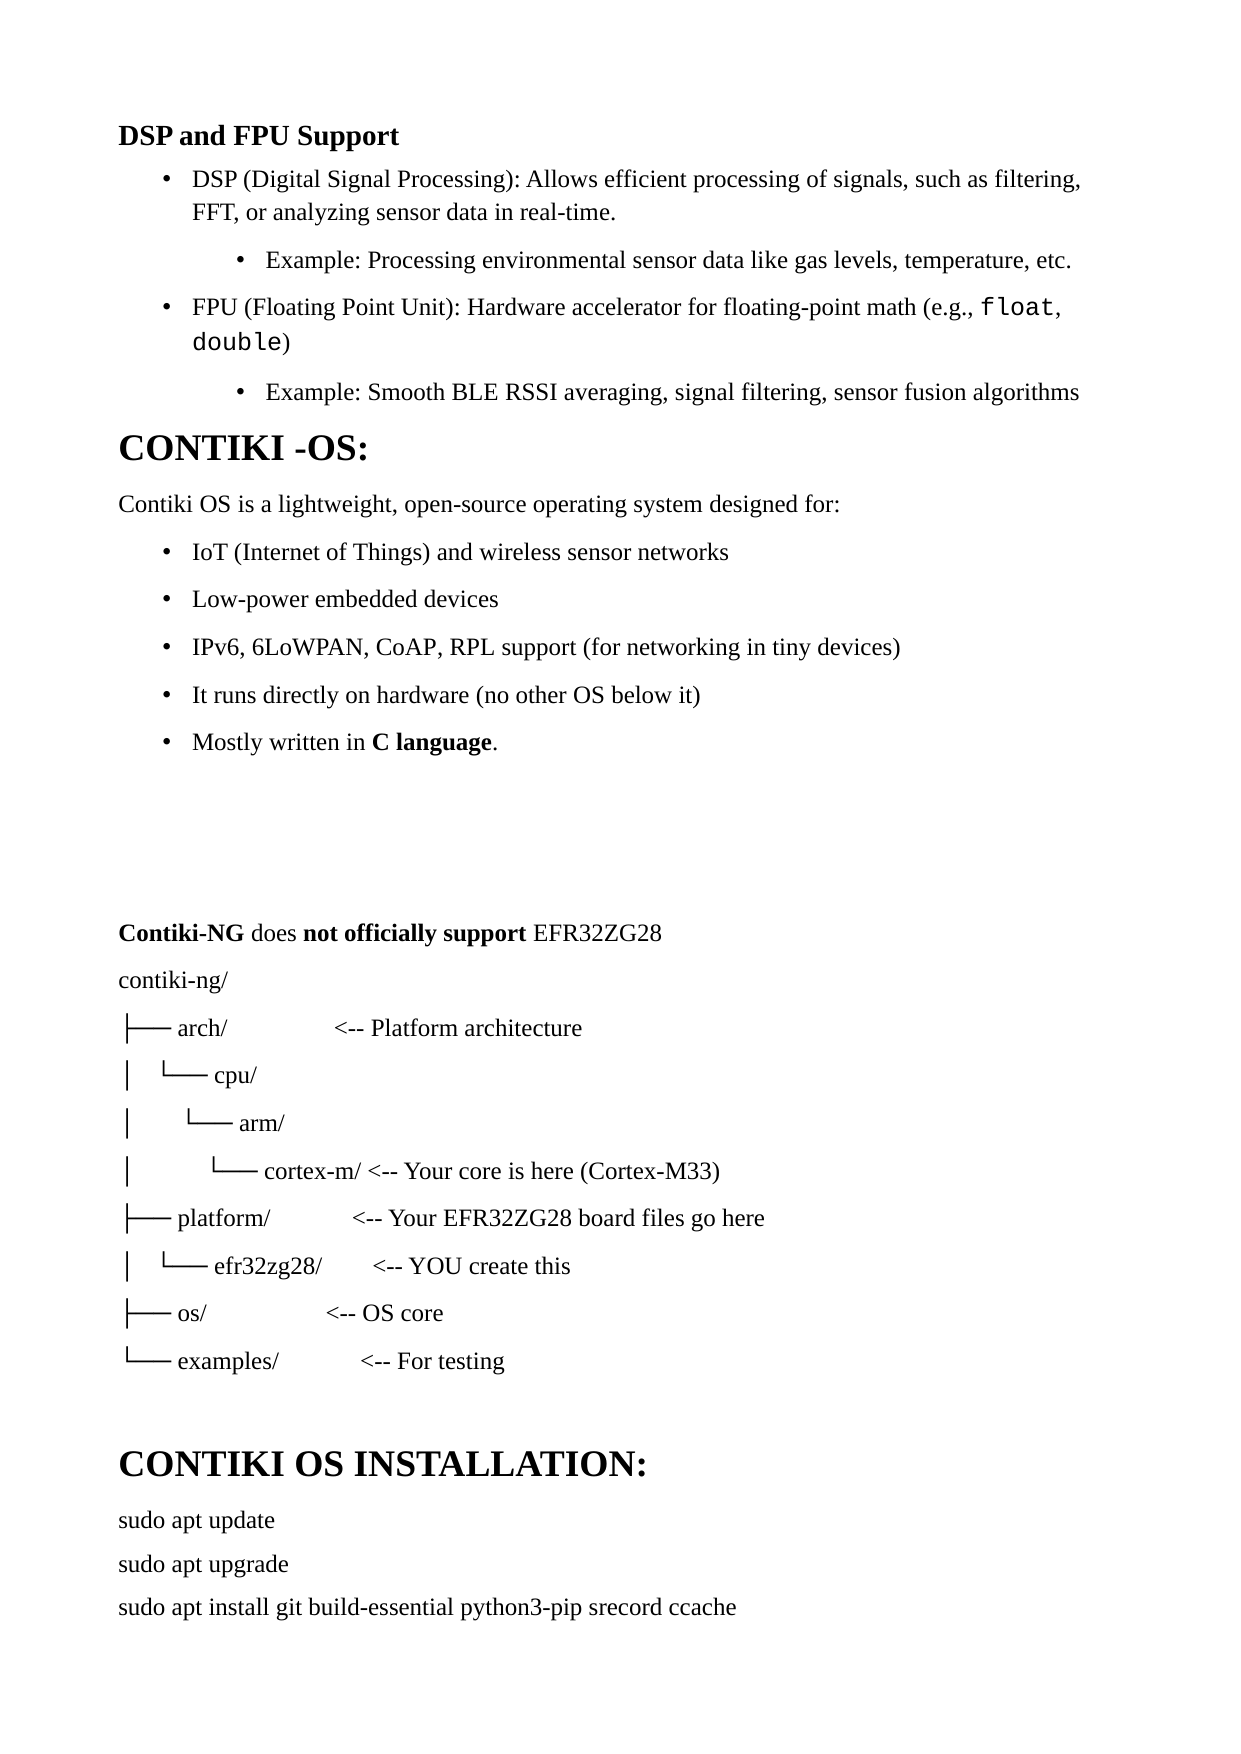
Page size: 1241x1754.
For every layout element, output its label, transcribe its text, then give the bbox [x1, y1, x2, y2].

text │ └── cpu/ [118, 1061, 126, 1089]
text sudo apt install git build-essential python3-pip srecord ccache [118, 1592, 1122, 1621]
text │ └── cortex-m/ <-- Your core is here (Cortex-M33) [128, 1156, 1122, 1184]
text │ └── cpu/ [128, 1061, 1122, 1089]
text ├── arch/ <-- Platform architecture [128, 1013, 1122, 1042]
text contiki-ng/ [118, 965, 1122, 994]
list DSP (Digital Signal Processing): Allows efficient processing of signals, such as filtering, FFT, or analyzing sensor data in real-time. [162, 164, 1122, 226]
list IoT (Internet of Things) and wireless sensor networks [162, 537, 1122, 566]
text CONTIKI OS INSTALLATION: [118, 1441, 1122, 1484]
list Example: Smooth BLE RSSI averaging, signal filtering, sensor fusion algorithms [236, 377, 1122, 406]
list It runs directly on hardware (no other OS below it) [162, 680, 1122, 708]
text CONTIKI -OS: [118, 425, 1122, 468]
text Contiki-NG does not officially support EFR32ZG28 [118, 918, 1122, 946]
text sudo apt update [118, 1506, 1122, 1534]
list Mostly written in C language. [162, 727, 1122, 756]
subtitle DSP and FPU Support [118, 118, 1122, 152]
list Example: Processing environmental sensor data like gas levels, temperature, etc. [236, 245, 1122, 273]
text ├── os/ <-- OS core [128, 1298, 1122, 1327]
text Contiki OS is a lightweight, open-source operating system designed for: [118, 489, 1122, 518]
list Low-power embedded devices [162, 584, 1122, 613]
text │ └── efr32zg28/ <-- YOU create this [128, 1251, 1122, 1280]
text │ └── arm/ [118, 1108, 126, 1137]
text │ └── arm/ [128, 1108, 1122, 1137]
text └── examples/ <-- For testing [118, 1346, 1122, 1375]
list IPv6, 6LoWPAN, CoAP, RPL support (for networking in tiny devices) [162, 632, 1122, 661]
list FPU (Floating Point Unit): Hardware accelerator for floating-point math (e.g., float, double) [162, 292, 1122, 358]
text ├── platform/ <-- Your EFR32ZG28 board files go here [128, 1203, 1122, 1232]
text sudo apt upgrade [118, 1549, 1122, 1577]
